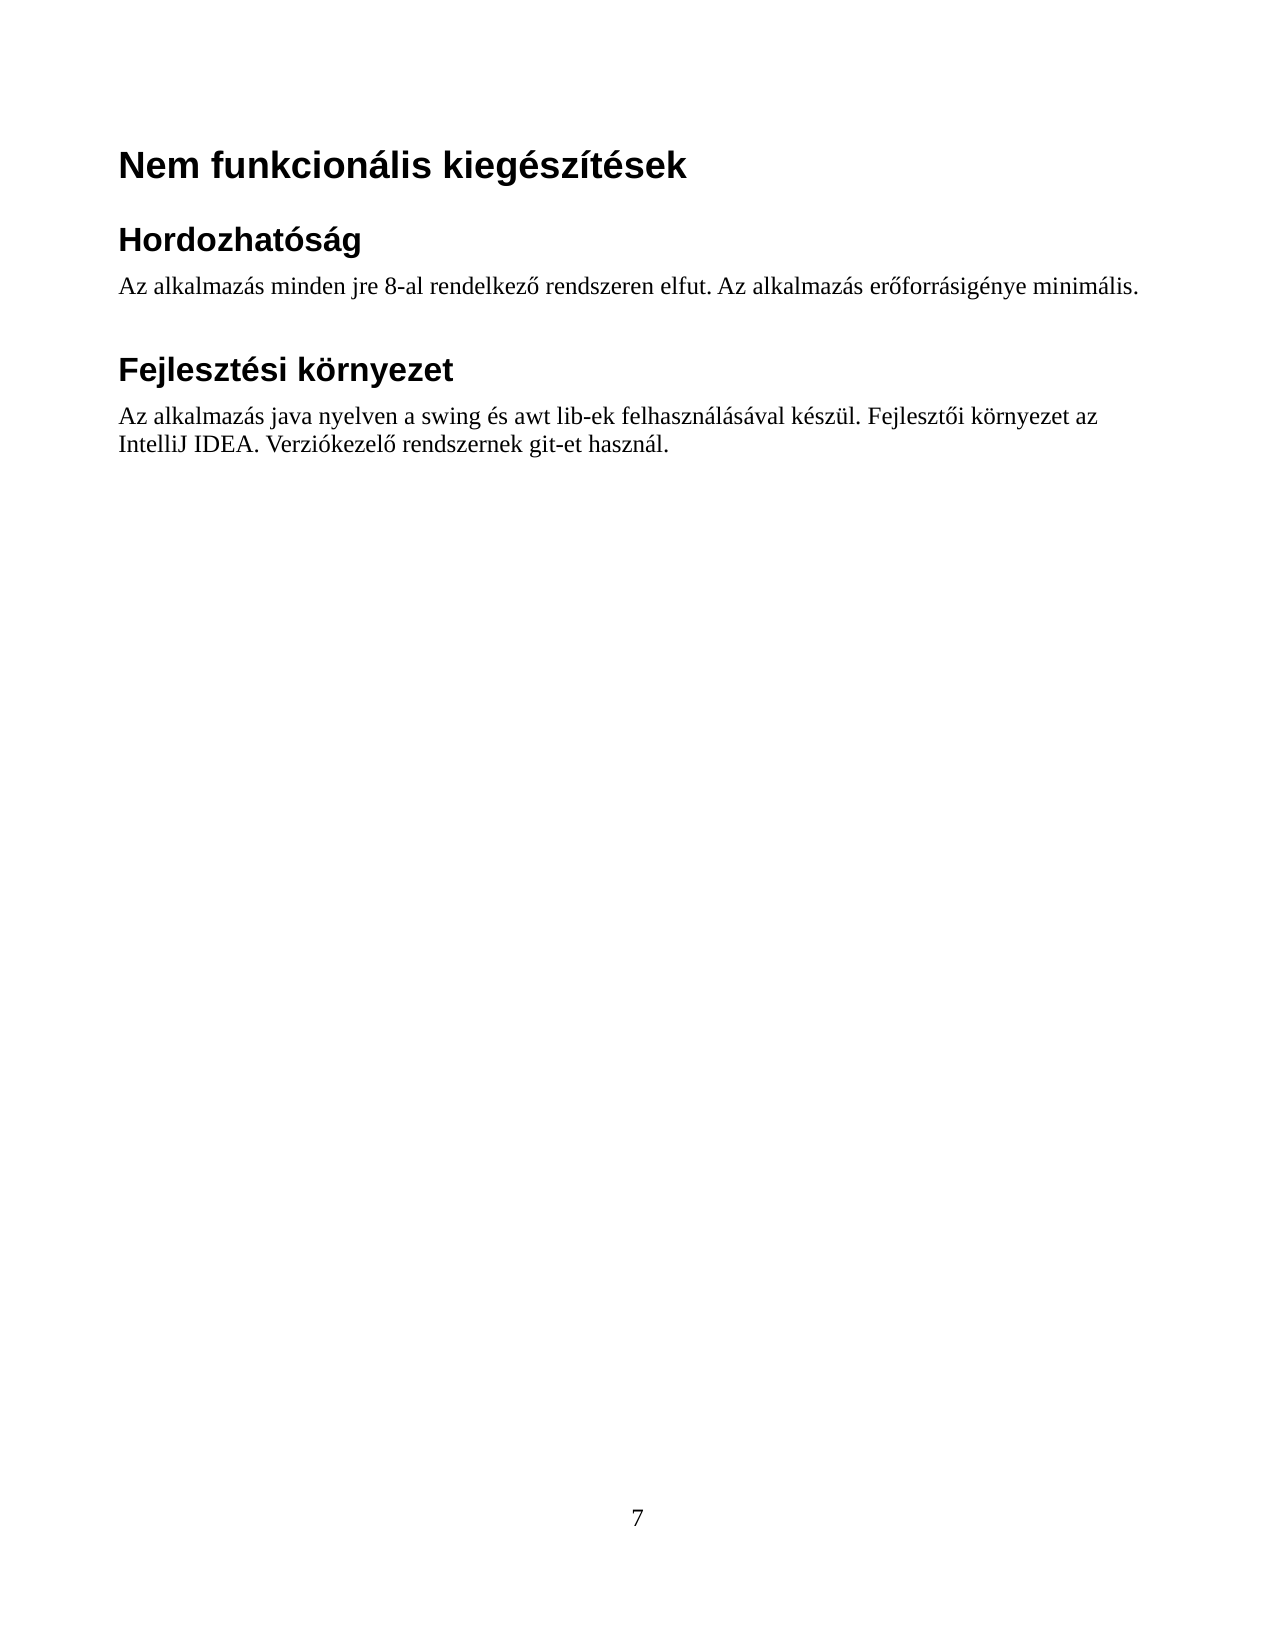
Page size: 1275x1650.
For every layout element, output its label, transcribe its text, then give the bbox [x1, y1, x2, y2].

text Az alkalmazás java nyelven a swing és awt lib-ek felhasználásával készül. Fejlesztői környezet az IntelliJ IDEA. Verziókezelő rendszernek git-et használ. [118, 401, 1157, 458]
subtitle Hordozhatóság [118, 220, 1157, 259]
subtitle Fejlesztési környezet [118, 349, 1157, 388]
text Az alkalmazás minden jre 8-al rendelkező rendszeren elfut. Az alkalmazás erőforrásigénye minimális. [118, 271, 1157, 300]
subtitle Nem funkcionális kiegészítések [118, 143, 1157, 187]
